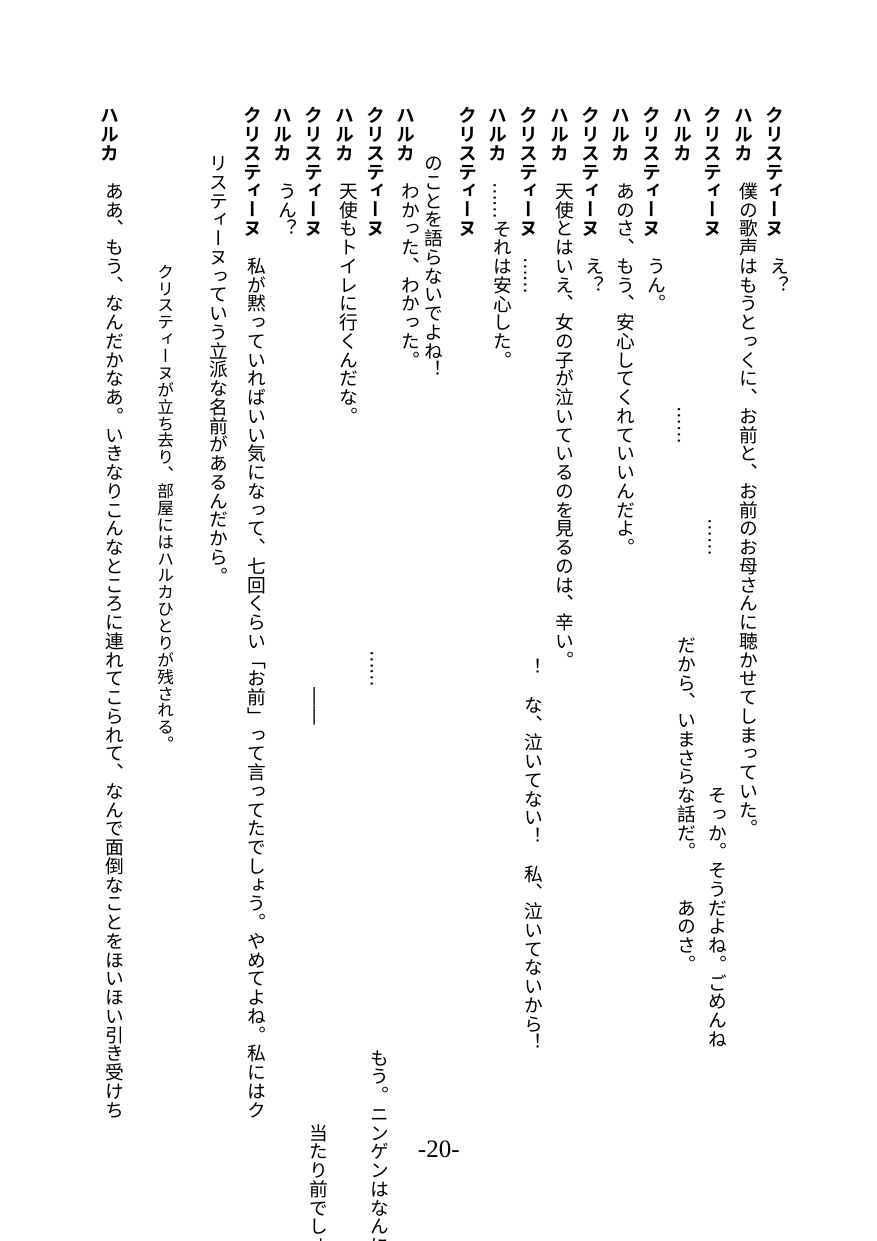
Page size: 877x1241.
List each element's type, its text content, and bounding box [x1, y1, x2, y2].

text ハルカ ああ、もう、なんだかなあ。いきなりこんなところに連れてこられて、なんで面倒なことをほいほい引き受けちゃうんだ、僕は……。 [93, 106, 124, 1134]
text クリスティーヌ 当たり前でしょう。なに変な幻想抱いているのよ。――あと。 [297, 106, 327, 1134]
text ハルカ ……それは安心した。 [481, 106, 512, 1134]
text クリスティーヌ というか、天使は泣かないんだから！ これはまったく別の現象なんだから！ ニンゲンの感性で天使のことを語らないでよね！ [420, 106, 481, 1134]
text クリスティーヌ もう。ニンゲンはなんにも知らないんだから。……私ちょっとトイレ行ってくる！ [358, 106, 389, 1134]
text ハルカ わかった、わかった。 [389, 106, 420, 1134]
text クリスティーヌ え？ [573, 106, 604, 1134]
text クリスティーヌ え？ [758, 106, 788, 1134]
text クリスティーヌ そっか。そうだよね。ごめんね…… [696, 106, 727, 1134]
text ハルカ あのさ、もう、安心してくれていいんだよ。 [604, 106, 635, 1134]
text クリスティーヌが立ち去り、部屋にはハルカひとりが残される。 [154, 239, 174, 1134]
text ハルカ 僕の歌声はもうとっくに、お前と、お前のお母さんに聴かせてしまっていた。 [727, 106, 758, 1134]
text ハルカ うん？ [266, 106, 297, 1134]
text クリスティーヌ 私が黙っていればいい気になって、七回くらい「お前」って言ってたでしょう。やめてよね。私にはクリスティーヌっていう立派な名前があるんだから。 [204, 106, 266, 1134]
text クリスティーヌ ……！ な、泣いてない！ 私、泣いてないから！ [512, 106, 543, 1134]
text ハルカ 天使とはいえ、女の子が泣いているのを見るのは、辛い。 [543, 106, 573, 1134]
text ハルカ だから、いまさらな話だ。……あのさ。 [666, 106, 696, 1134]
text ハルカ 天使もトイレに行くんだな。 [327, 106, 358, 1134]
text クリスティーヌ うん。 [635, 106, 666, 1134]
